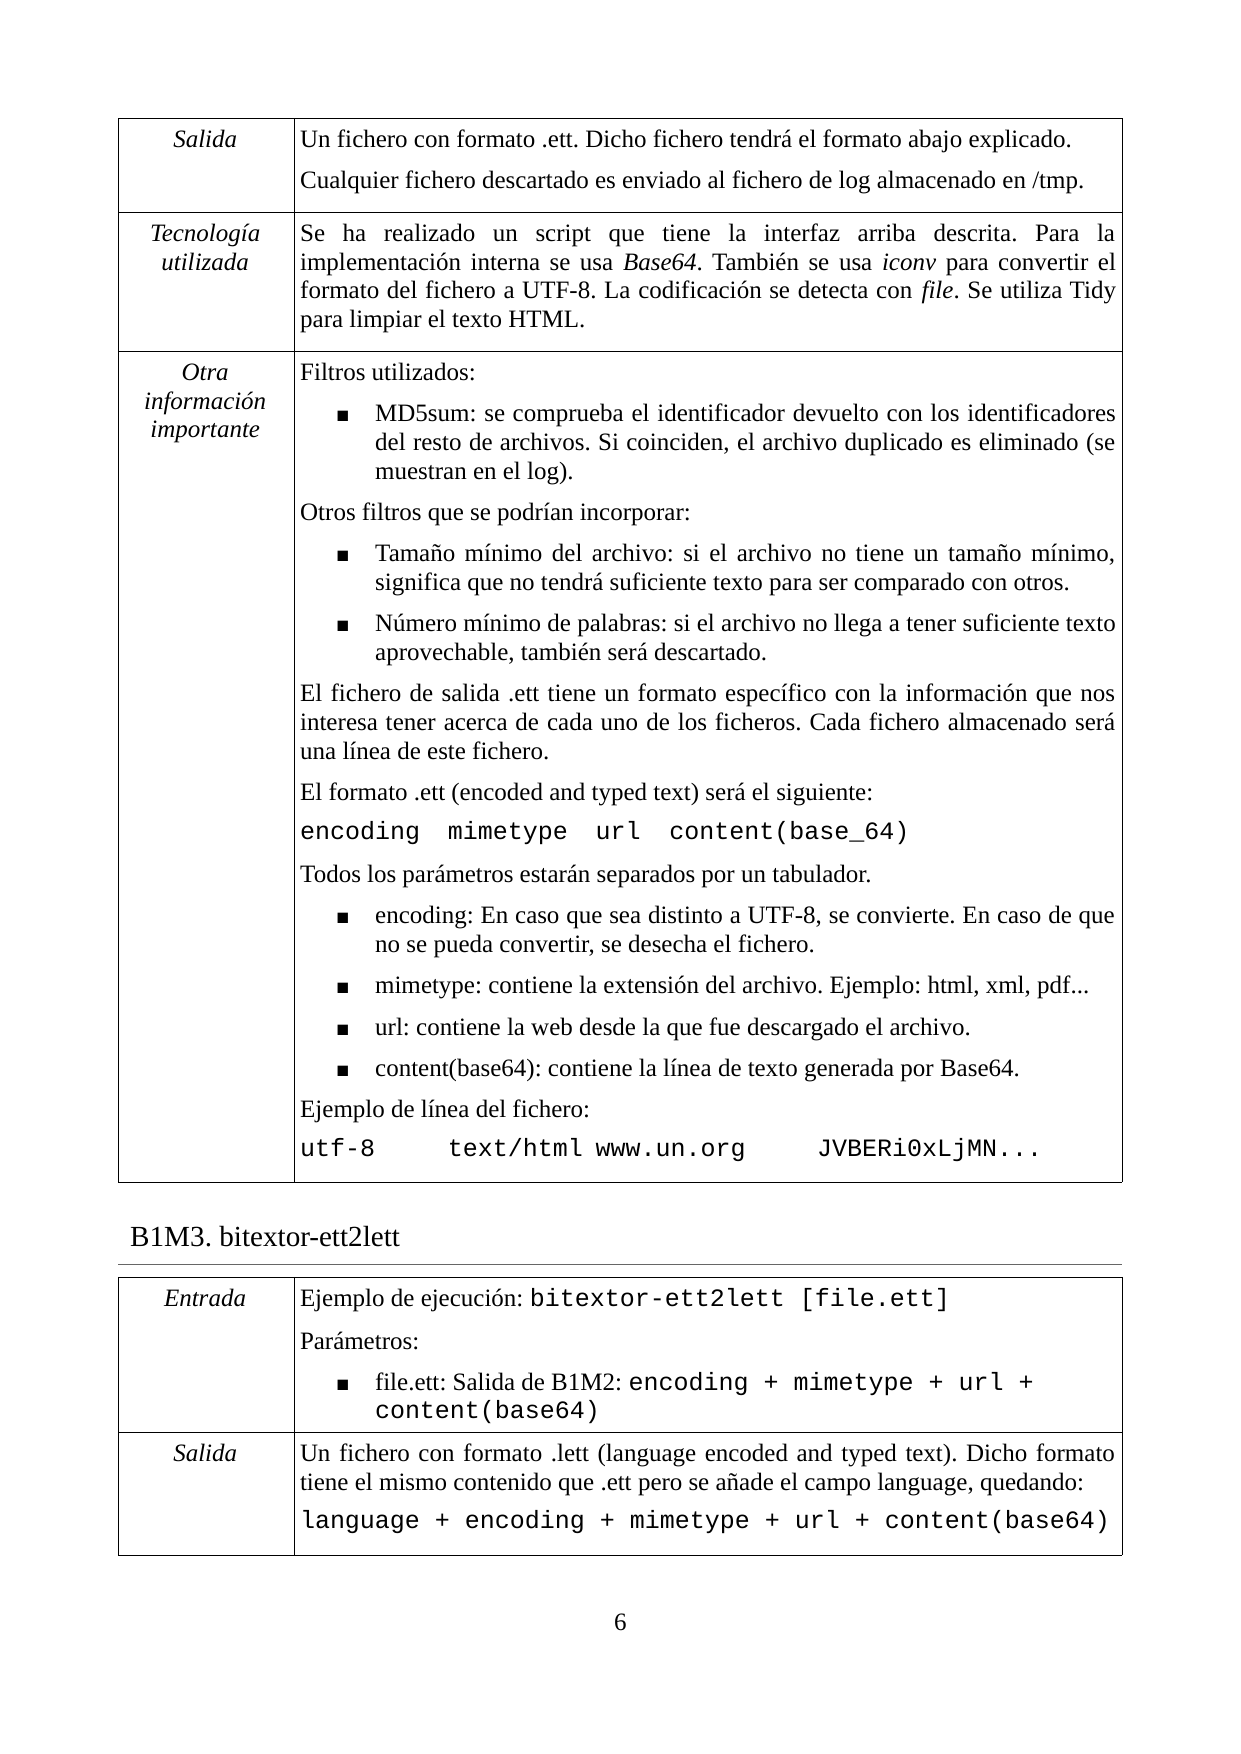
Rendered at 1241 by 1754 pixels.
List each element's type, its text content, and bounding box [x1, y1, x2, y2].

table_cell Salida [119, 1433, 294, 1554]
table_cell Se ha realizado un script que tiene la interfaz arriba descrita. Para la implementación interna se usa Base64. También se usa iconv para convertir el formato del fichero a UTF-8. La codificación se detecta con file. Se utiliza Tidy para limpiar el texto HTML. [295, 213, 1122, 351]
table_header Ejemplo de ejecución: bitextor-ett2lett [file.ett] Parámetros: file.ett: Salida de B1M2: encoding + mimetype + url + content(base64) [295, 1278, 1122, 1432]
table_cell Tecnología utilizada [119, 213, 294, 351]
table_header Entrada [119, 1278, 294, 1432]
table_cell Salida [119, 119, 294, 212]
table_cell Filtros utilizados: MD5sum: se comprueba el identificador devuelto con los identificadores del resto de archivos. Si coinciden, el archivo duplicado es eliminado (se muestran en el log). Otros filtros que se podrían incorporar: Tamaño mínimo del archivo: si el archivo no tiene un tamaño mínimo, significa que no tendrá suficiente texto para ser comparado con otros. Número mínimo de palabras: si el archivo no llega a tener suficiente texto aprovechable, también será descartado. El fichero de salida .ett tiene un formato específico con la información que nos interesa tener acerca de cada uno de los ficheros. Cada fichero almacenado será una línea de este fichero. El formato .ett (encoded and typed text) será el siguiente: encoding mimetype url content(base_64) Todos los parámetros estarán separados por un tabulador. encoding: En caso que sea distinto a UTF-8, se convierte. En caso de que no se pueda convertir, se desecha el fichero. mimetype: contiene la extensión del archivo. Ejemplo: html, xml, pdf... url: contiene la web desde la que fue descargado el archivo. content(base64): contiene la línea de texto generada por Base64. Ejemplo de línea del fichero: utf-8 text/html www.un.org JVBERi0xLjMN... [295, 352, 1122, 1182]
table_cell Un fichero con formato .lett (language encoded and typed text). Dicho formato tiene el mismo contenido que .ett pero se añade el campo language, quedando: language + encoding + mimetype + url + content(base64) [295, 1433, 1122, 1554]
table_cell Otra información importante [119, 352, 294, 1182]
table_cell Un fichero con formato .ett. Dicho fichero tendrá el formato abajo explicado. Cualquier fichero descartado es enviado al fichero de log almacenado en /tmp. [295, 119, 1122, 212]
subtitle B1M3. bitextor-ett2lett [118, 1207, 1122, 1264]
